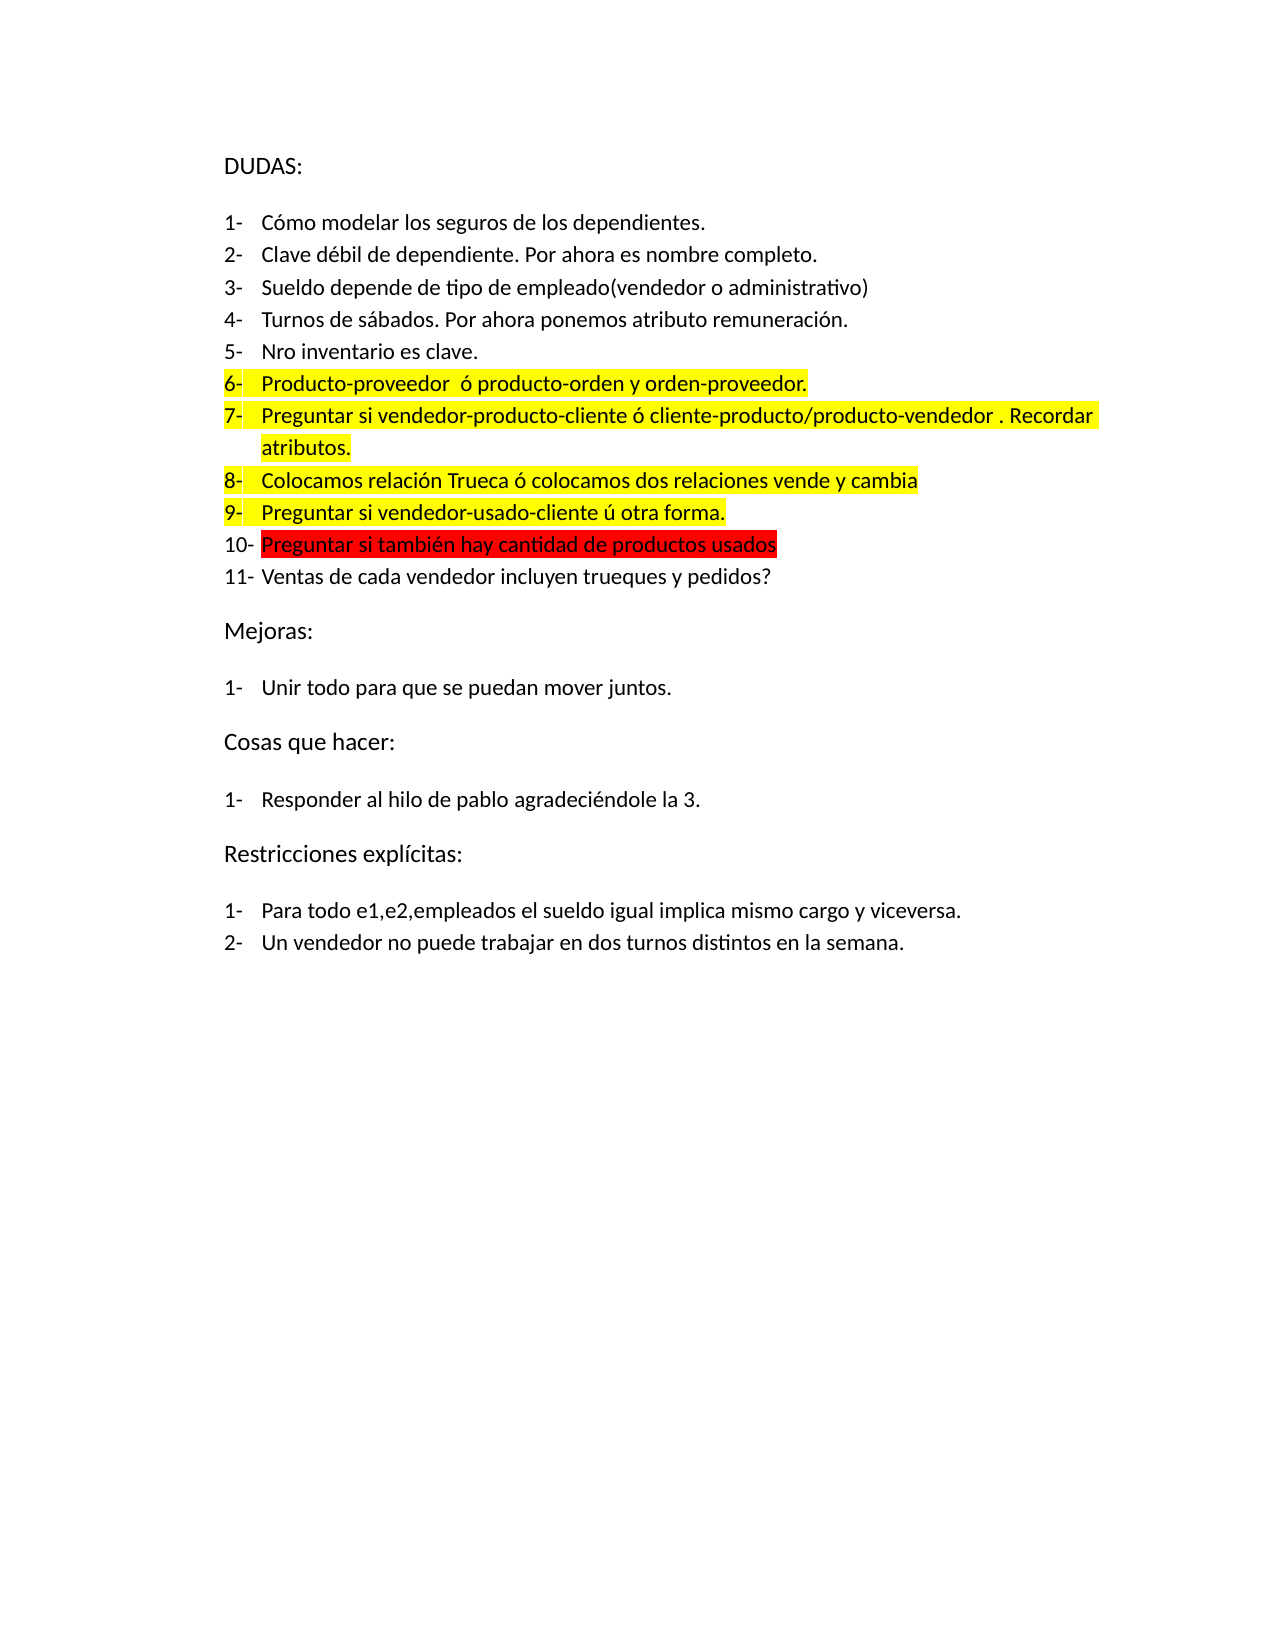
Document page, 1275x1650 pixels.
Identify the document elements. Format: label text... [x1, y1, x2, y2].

list Responder al hilo de pablo agradeciéndole la 3. [224, 785, 1125, 813]
list Turnos de sábados. Por ahora ponemos atributo remuneración. [224, 305, 1125, 333]
text Mejoras: [150, 615, 1125, 646]
list Preguntar si vendedor-usado-cliente ú otra forma. [224, 498, 1125, 526]
list Clave débil de dependiente. Por ahora es nombre completo. [224, 240, 1125, 268]
list Sueldo depende de tipo de empleado(vendedor o administrativo) [224, 273, 1125, 301]
list Producto-proveedor ó producto-orden y orden-proveedor. [224, 369, 1125, 397]
list Unir todo para que se puedan mover juntos. [224, 673, 1125, 702]
list Un vendedor no puede trabajar en dos turnos distintos en la semana. [224, 928, 1125, 956]
list Ventas de cada vendedor incluyen trueques y pedidos? [224, 562, 1125, 590]
list Preguntar si también hay cantidad de productos usados [224, 530, 1125, 558]
list Para todo e1,e2,empleados el sueldo igual implica mismo cargo y viceversa. [224, 896, 1125, 924]
text Restricciones explícitas: [150, 838, 1125, 868]
list Preguntar si vendedor-producto-cliente ó cliente-producto/producto-vendedor . Recordar atributos. [224, 401, 1125, 462]
list Cómo modelar los seguros de los dependientes. [224, 208, 1125, 236]
list Nro inventario es clave. [224, 337, 1125, 365]
list Colocamos relación Trueca ó colocamos dos relaciones vende y cambia [224, 466, 1125, 494]
text Cosas que hacer: [150, 727, 1125, 757]
text DUDAS: [150, 150, 1125, 181]
